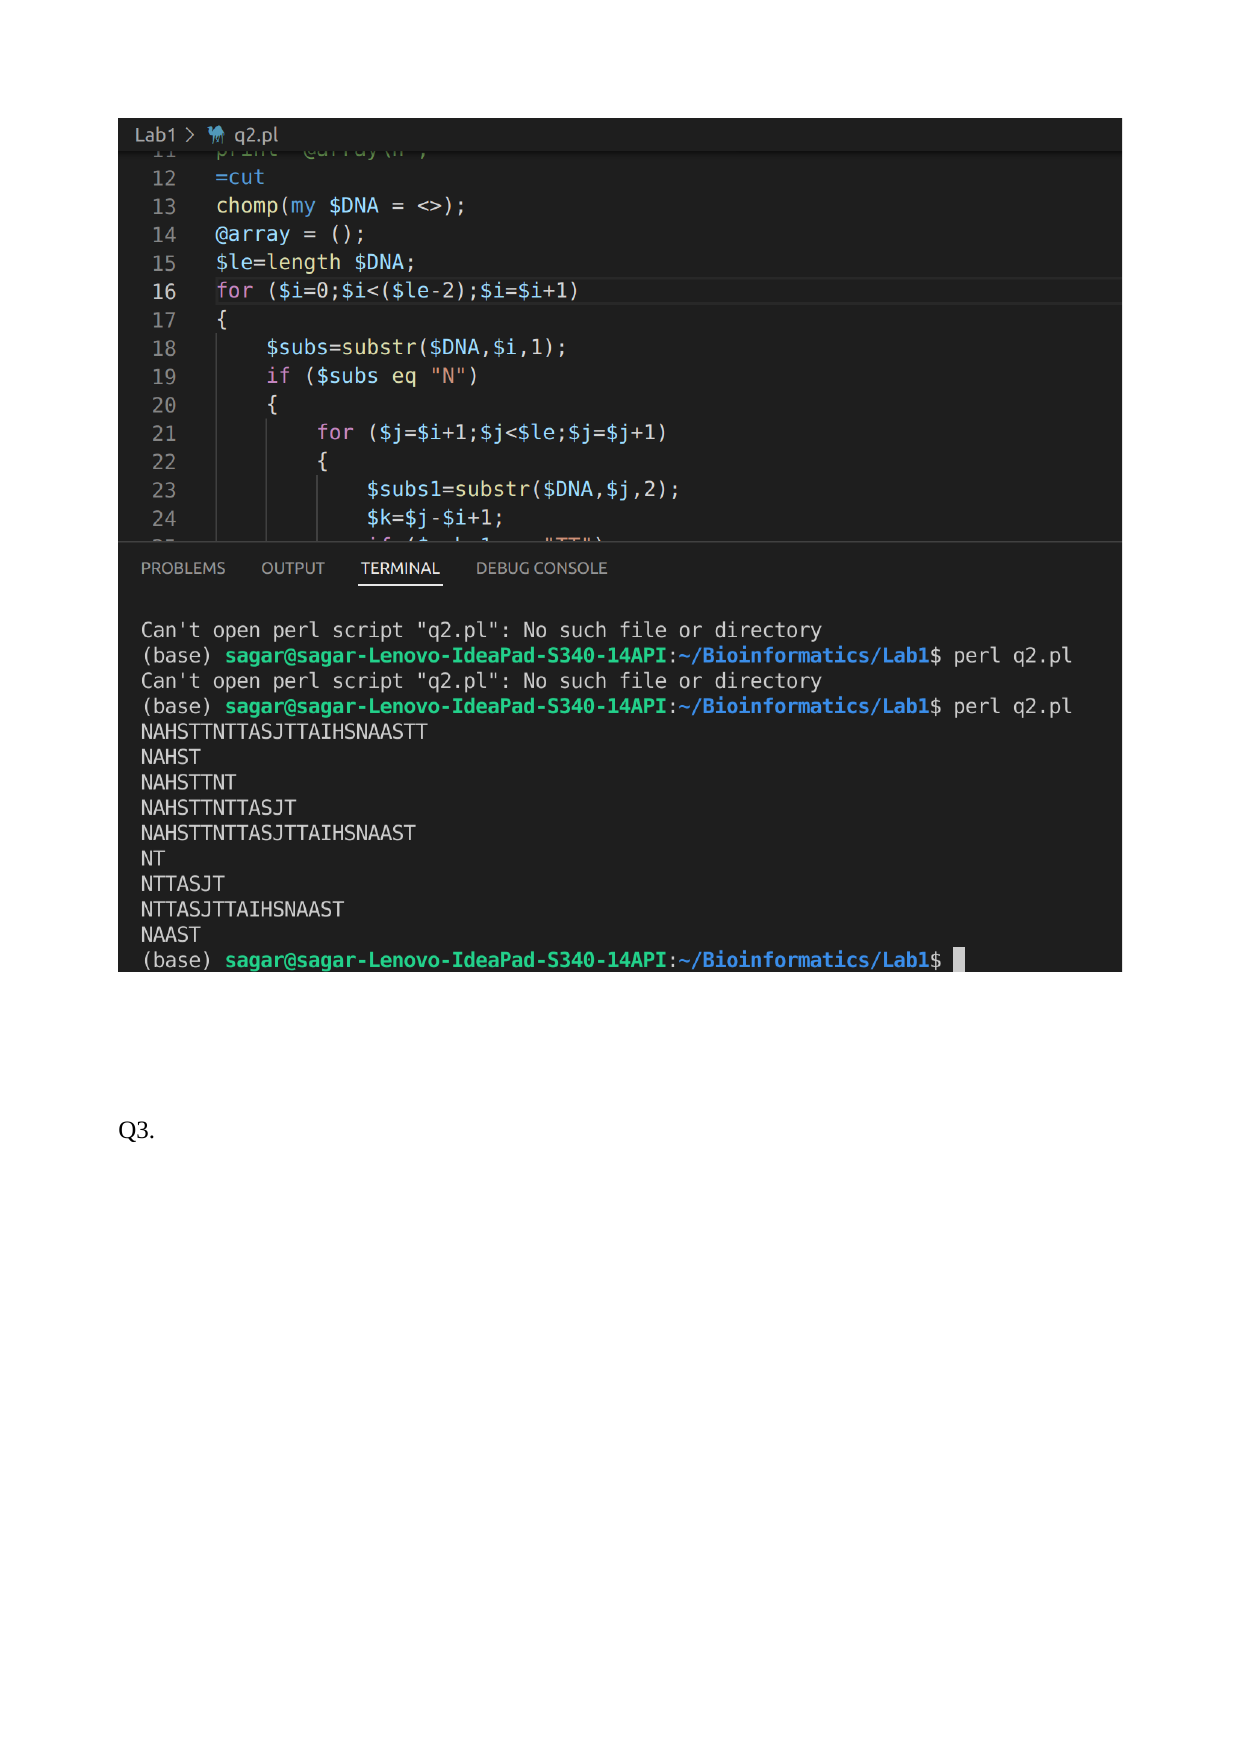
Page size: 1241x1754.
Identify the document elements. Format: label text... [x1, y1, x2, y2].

picture [118, 118, 1123, 972]
text Q3. [118, 1115, 1122, 1144]
